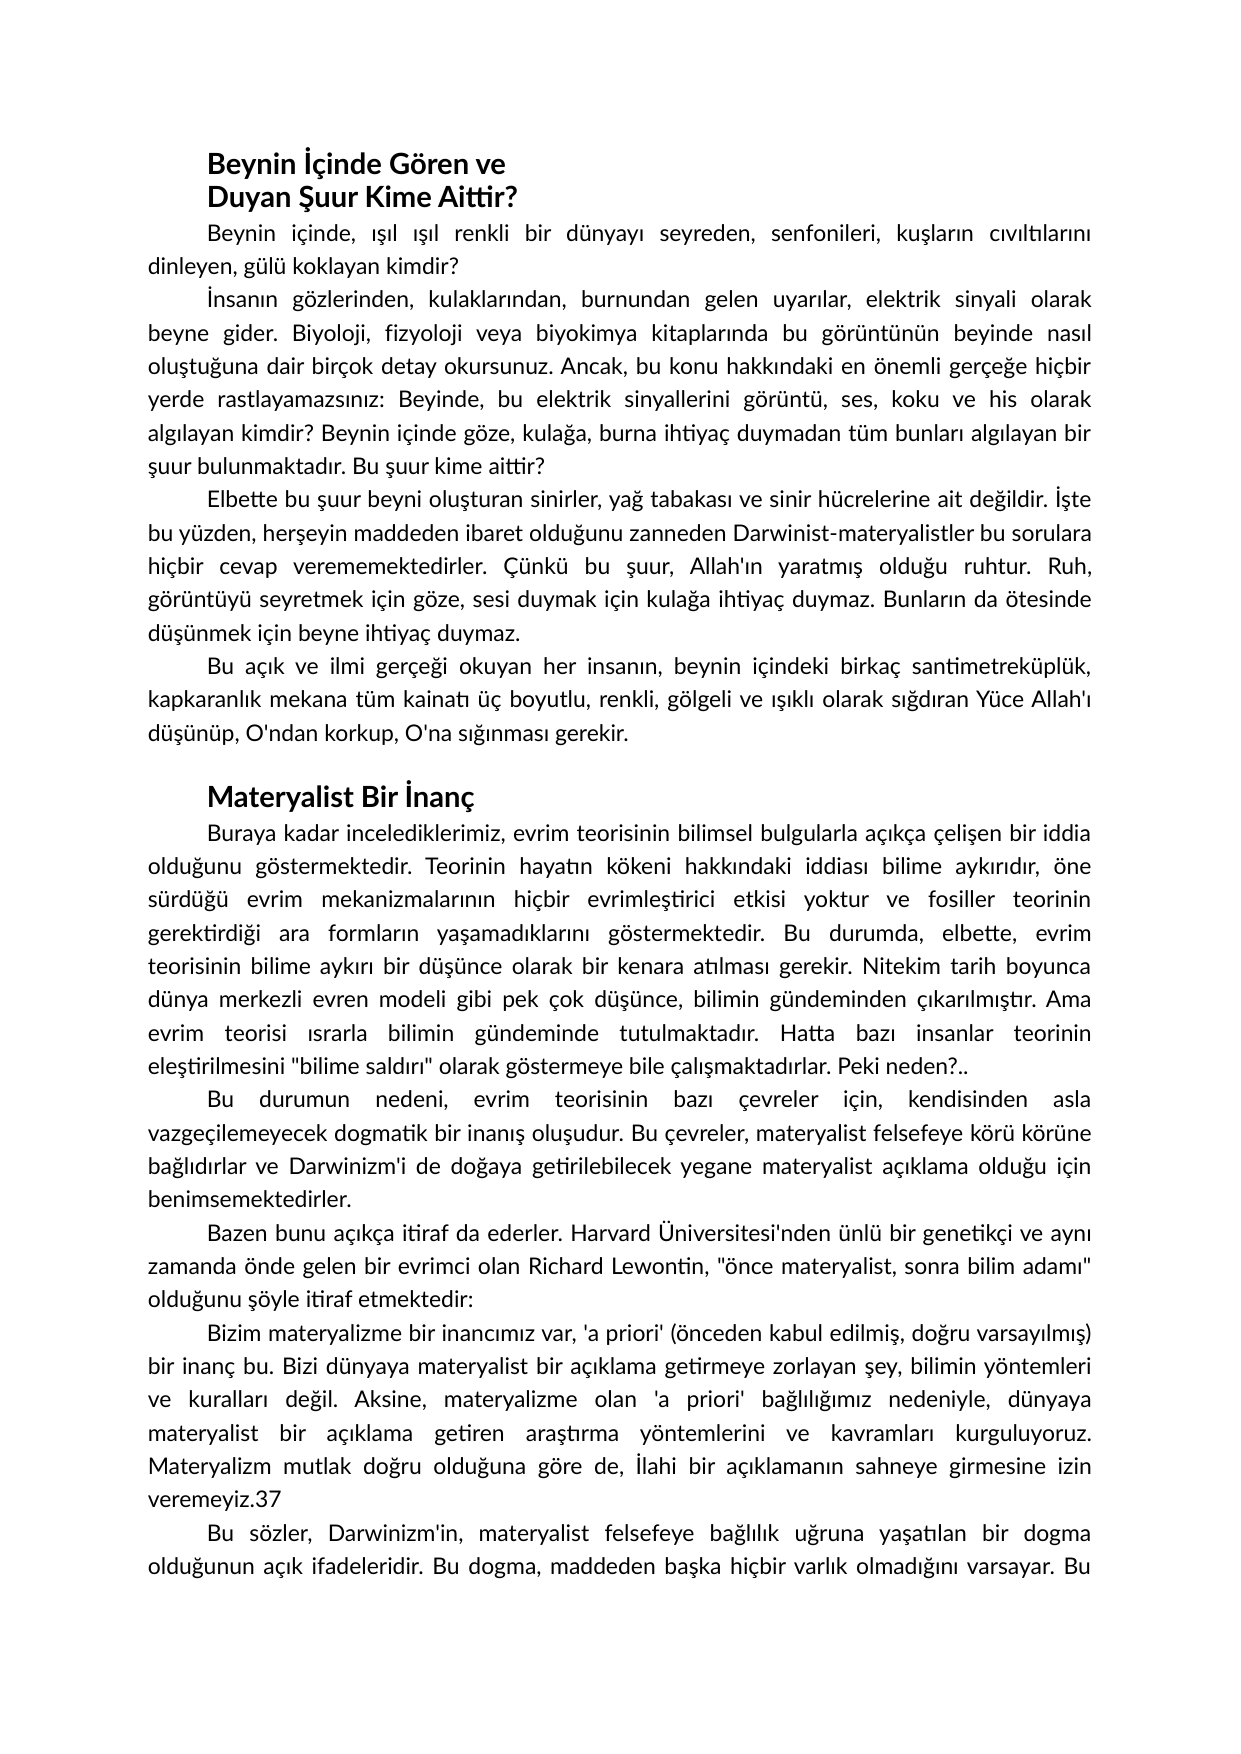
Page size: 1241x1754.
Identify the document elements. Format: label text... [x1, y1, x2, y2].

subtitle Duyan Şuur Kime Aittir? [148, 181, 1093, 214]
text Bizim materyalizme bir inancımız var, 'a priori' (önceden kabul edilmiş, doğru varsayılmış) bir inanç bu. Bizi dünyaya materyalist bir açıklama getirmeye zorlayan şey, bilimin yöntemleri ve kuralları değil. Aksine, materyalizme olan 'a priori' bağlılığımız nedeniyle, dünyaya materyalist bir açıklama getiren araştırma yöntemlerini ve kavramları kurguluyoruz. Materyalizm mutlak doğru olduğuna göre de, İlahi bir açıklamanın sahneye girmesine izin veremeyiz.37 [148, 1314, 1093, 1514]
text İnsanın gözlerinden, kulaklarından, burnundan gelen uyarılar, elektrik sinyali olarak beyne gider. Biyoloji, fizyoloji veya biyokimya kitaplarında bu görüntünün beyinde nasıl oluştuğuna dair birçok detay okursunuz. Ancak, bu konu hakkındaki en önemli gerçeğe hiçbir yerde rastlayamazsınız: Beyinde, bu elektrik sinyallerini görüntü, ses, koku ve his olarak algılayan kimdir? Beynin içinde göze, kulağa, burna ihtiyaç duymadan tüm bunları algılayan bir şuur bulunmaktadır. Bu şuur kime aittir? [148, 281, 1093, 481]
subtitle Beynin İçinde Gören ve [148, 148, 1093, 181]
subtitle Materyalist Bir İnanç [148, 781, 1093, 814]
text Bu sözler, Darwinizm'in, materyalist felsefeye bağlılık uğruna yaşatılan bir dogma olduğunun açık ifadeleridir. Bu dogma, maddeden başka hiçbir varlık olmadığını varsayar. Bu [148, 1514, 1093, 1581]
text Bazen bunu açıkça itiraf da ederler. Harvard Üniversitesi'nden ünlü bir genetikçi ve aynı zamanda önde gelen bir evrimci olan Richard Lewontin, "önce materyalist, sonra bilim adamı" olduğunu şöyle itiraf etmektedir: [148, 1214, 1093, 1314]
text Bu açık ve ilmi gerçeği okuyan her insanın, beynin içindeki birkaç santimetreküplük, kapkaranlık mekana tüm kainatı üç boyutlu, renkli, gölgeli ve ışıklı olarak sığdıran Yüce Allah'ı düşünüp, O'ndan korkup, O'na sığınması gerekir. [148, 648, 1093, 748]
text Beynin içinde, ışıl ışıl renkli bir dünyayı seyreden, senfonileri, kuşların cıvıltılarını dinleyen, gülü koklayan kimdir? [148, 214, 1093, 281]
text Bu durumun nedeni, evrim teorisinin bazı çevreler için, kendisinden asla vazgeçilemeyecek dogmatik bir inanış oluşudur. Bu çevreler, materyalist felsefeye körü körüne bağlıdırlar ve Darwinizm'i de doğaya getirilebilecek yegane materyalist açıklama olduğu için benimsemektedirler. [148, 1081, 1093, 1214]
text Elbette bu şuur beyni oluşturan sinirler, yağ tabakası ve sinir hücrelerine ait değildir. İşte bu yüzden, herşeyin maddeden ibaret olduğunu zanneden Darwinist-materyalistler bu sorulara hiçbir cevap verememektedirler. Çünkü bu şuur, Allah'ın yaratmış olduğu ruhtur. Ruh, görüntüyü seyretmek için göze, sesi duymak için kulağa ihtiyaç duymaz. Bunların da ötesinde düşünmek için beyne ihtiyaç duymaz. [148, 481, 1093, 648]
text Buraya kadar incelediklerimiz, evrim teorisinin bilimsel bulgularla açıkça çelişen bir iddia olduğunu göstermektedir. Teorinin hayatın kökeni hakkındaki iddiası bilime aykırıdır, öne sürdüğü evrim mekanizmalarının hiçbir evrimleştirici etkisi yoktur ve fosiller teorinin gerektirdiği ara formların yaşamadıklarını göstermektedir. Bu durumda, elbette, evrim teorisinin bilime aykırı bir düşünce olarak bir kenara atılması gerekir. Nitekim tarih boyunca dünya merkezli evren modeli gibi pek çok düşünce, bilimin gündeminden çıkarılmıştır. Ama evrim teorisi ısrarla bilimin gündeminde tutulmaktadır. Hatta bazı insanlar teorinin eleştirilmesini "bilime saldırı" olarak göstermeye bile çalışmaktadırlar. Peki neden?.. [148, 814, 1093, 1081]
